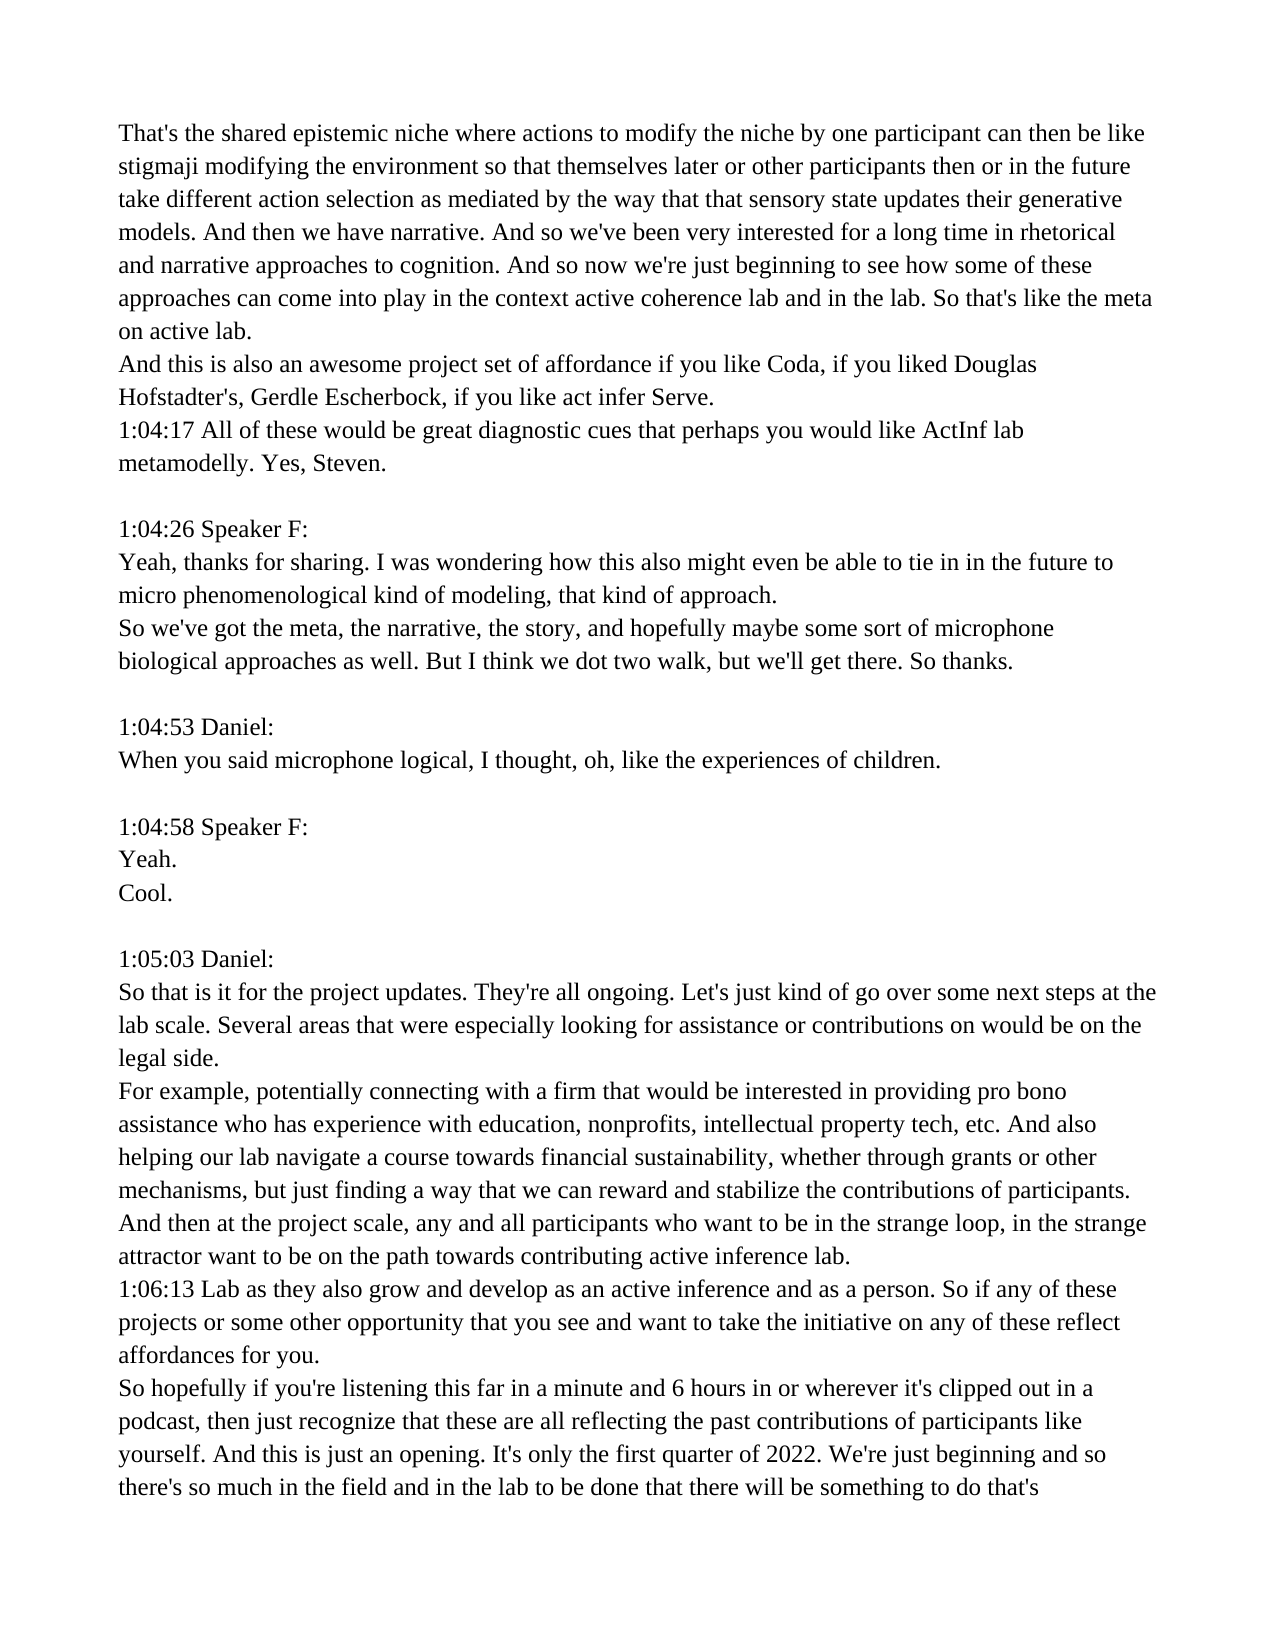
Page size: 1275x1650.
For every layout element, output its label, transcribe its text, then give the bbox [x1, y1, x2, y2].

text 1:04:17 All of these would be great diagnostic cues that perhaps you would like ActInf lab metamodelly. Yes, Steven. [118, 415, 1157, 477]
text So that is it for the project updates. They're all ongoing. Let's just kind of go over some next steps at the lab scale. Several areas that were especially looking for assistance or contributions on would be on the legal side. [118, 977, 1157, 1071]
text So we've got the meta, the narrative, the story, and hopefully maybe some sort of microphone biological approaches as well. But I think we dot two walk, but we'll get there. So thanks. [118, 613, 1157, 675]
text When you said microphone logical, I thought, oh, like the experiences of children. [118, 746, 1157, 774]
text Yeah. [118, 844, 1157, 873]
text That's the shared epistemic niche where actions to modify the niche by one participant can then be like stigmaji modifying the environment so that themselves later or other participants then or in the future take different action selection as mediated by the way that that sensory state updates their generative models. And then we have narrative. And so we've been very interested for a long time in rhetorical and narrative approaches to cognition. And so now we're just beginning to see how some of these approaches can come into play in the context active coherence lab and in the lab. So that's like the meta on active lab. [118, 118, 1157, 345]
text For example, potentially connecting with a firm that would be interested in providing pro bono assistance who has experience with education, nonprofits, intellectual property tech, etc. And also helping our lab navigate a course towards financial sustainability, whether through grants or other mechanisms, but just finding a way that we can reward and stabilize the contributions of participants. And then at the project scale, any and all participants who want to be in the strange loop, in the strange attractor want to be on the path towards contributing active inference lab. [118, 1076, 1157, 1269]
text 1:05:03 Daniel: [118, 944, 1157, 972]
text Yeah, thanks for sharing. I was wondering how this also might even be able to tie in in the future to micro phenomenological kind of modeling, that kind of approach. [118, 547, 1157, 609]
text 1:06:13 Lab as they also grow and develop as an active inference and as a person. So if any of these projects or some other opportunity that you see and want to take the initiative on any of these reflect affordances for you. [118, 1274, 1157, 1369]
text And this is also an awesome project set of affordance if you like Coda, if you liked Douglas Hofstadter's, Gerdle Escherbock, if you like act infer Serve. [118, 349, 1157, 411]
text Cool. [118, 878, 1157, 906]
text 1:04:58 Speaker F: [118, 812, 1157, 840]
text So hopefully if you're listening this far in a minute and 6 hours in or wherever it's clipped out in a podcast, then just recognize that these are all reflecting the past contributions of participants like yourself. And this is just an opening. It's only the first quarter of 2022. We're just beginning and so there's so much in the field and in the lab to be done that there will be something to do that's [118, 1373, 1157, 1501]
text 1:04:53 Daniel: [118, 712, 1157, 741]
text 1:04:26 Speaker F: [118, 514, 1157, 543]
